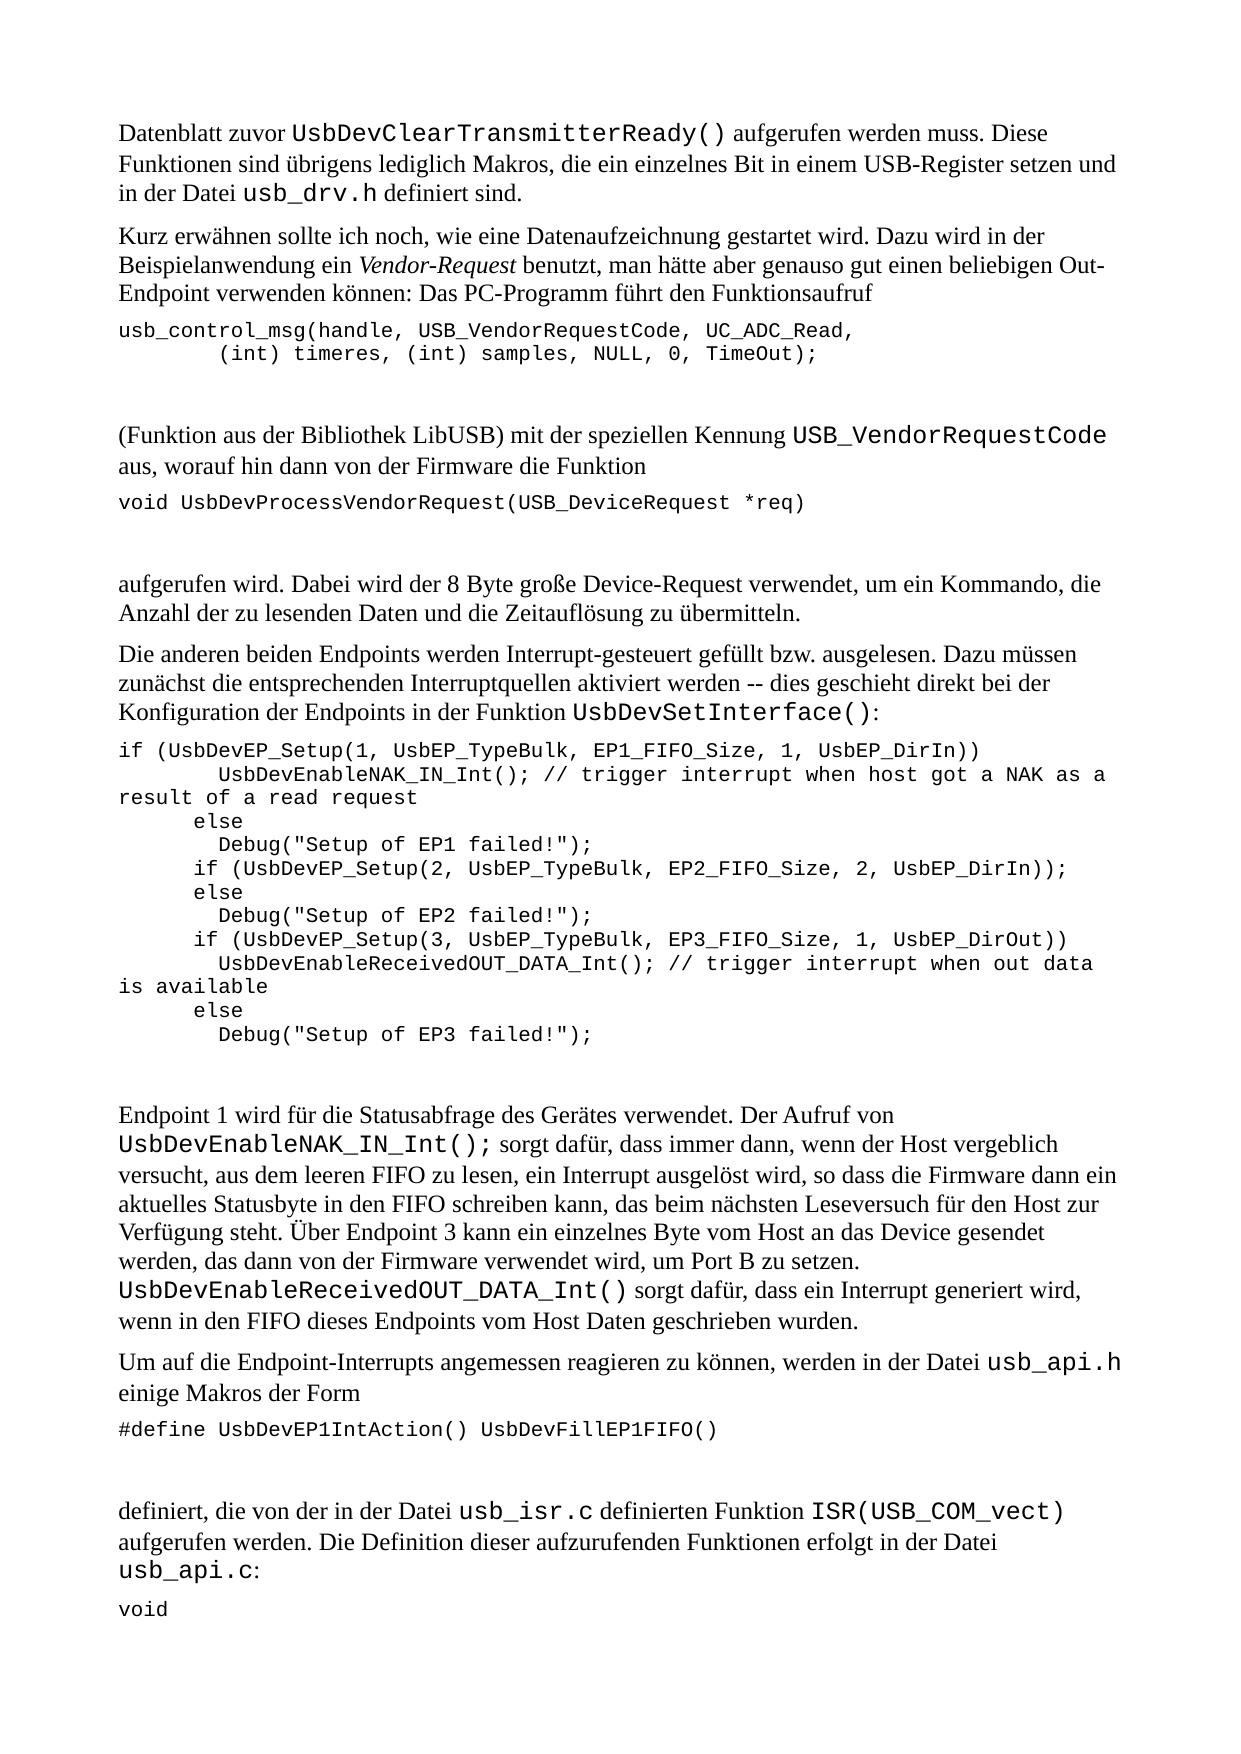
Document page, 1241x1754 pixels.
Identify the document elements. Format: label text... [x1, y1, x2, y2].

text if (UsbDevEP_Setup(2, UsbEP_TypeBulk, EP2_FIFO_Size, 2, UsbEP_DirIn)); [118, 858, 1122, 882]
text UsbDevEnableReceivedOUT_DATA_Int(); // trigger interrupt when out data is available [118, 953, 1122, 1000]
text Debug("Setup of EP3 failed!"); [118, 1024, 1122, 1047]
text Debug("Setup of EP2 failed!"); [118, 905, 1122, 929]
text else [118, 882, 1122, 905]
text Debug("Setup of EP1 failed!"); [118, 834, 1122, 858]
text (int) timeres, (int) samples, NULL, 0, TimeOut); [118, 343, 1122, 367]
text Um auf die Endpoint-Interrupts angemessen reagieren zu können, werden in der Datei usb_api.h einige Makros der Form [118, 1347, 1122, 1407]
text #define UsbDevEP1IntAction() UsbDevFillEP1FIFO() [118, 1419, 1122, 1443]
text (Funktion aus der Bibliothek LibUSB) mit der speziellen Kennung USB_VendorRequestCode aus, worauf hin dann von der Firmware die Funktion [118, 420, 1122, 480]
text Kurz erwähnen sollte ich noch, wie eine Datenaufzeichnung gestartet wird. Dazu wird in der Beispielanwendung ein Vendor-Request benutzt, man hätte aber genauso gut einen beliebigen Out-Endpoint verwenden können: Das PC-Programm führt den Funktionsaufruf [118, 221, 1122, 307]
text Datenblatt zuvor UsbDevClearTransmitterReady() aufgerufen werden muss. Diese Funktionen sind übrigens lediglich Makros, die ein einzelnes Bit in einem USB-Register setzen und in der Datei usb_drv.h definiert sind. [118, 118, 1122, 208]
text UsbDevEnableNAK_IN_Int(); // trigger interrupt when host got a NAK as a result of a read request [118, 763, 1122, 811]
text void [118, 1599, 1122, 1622]
text aufgerufen wird. Dabei wird der 8 Byte große Device-Request verwendet, um ein Kommando, die Anzahl der zu lesenden Daten und die Zeitauflösung zu übermitteln. [118, 569, 1122, 627]
text if (UsbDevEP_Setup(1, UsbEP_TypeBulk, EP1_FIFO_Size, 1, UsbEP_DirIn)) [118, 740, 1122, 763]
text usb_control_msg(handle, USB_VendorRequestCode, UC_ADC_Read, [118, 320, 1122, 343]
text else [118, 811, 1122, 834]
text else [118, 1000, 1122, 1024]
text definiert, die von der in der Datei usb_isr.c definierten Funktion ISR(USB_COM_vect) aufgerufen werden. Die Definition dieser aufzurufenden Funktionen erfolgt in der Datei usb_api.c: [118, 1496, 1122, 1586]
text Die anderen beiden Endpoints werden Interrupt-gesteuert gefüllt bzw. ausgelesen. Dazu müssen zunächst die entsprechenden Interruptquellen aktiviert werden -- dies geschieht direkt bei der Konfiguration der Endpoints in der Funktion UsbDevSetInterface(): [118, 639, 1122, 727]
text Endpoint 1 wird für die Statusabfrage des Gerätes verwendet. Der Aufruf von UsbDevEnableNAK_IN_Int(); sorgt dafür, dass immer dann, wenn der Host vergeblich versucht, aus dem leeren FIFO zu lesen, ein Interrupt ausgelöst wird, so dass die Firmware dann ein aktuelles Statusbyte in den FIFO schreiben kann, das beim nächsten Leseversuch für den Host zur Verfügung steht. Über Endpoint 3 kann ein einzelnes Byte vom Host an das Device gesendet werden, das dann von der Firmware verwendet wird, um Port B zu setzen. UsbDevEnableReceivedOUT_DATA_Int() sorgt dafür, dass ein Interrupt generiert wird, wenn in den FIFO dieses Endpoints vom Host Daten geschrieben wurden. [118, 1100, 1122, 1334]
text void UsbDevProcessVendorRequest(USB_DeviceRequest *req) [118, 492, 1122, 516]
text if (UsbDevEP_Setup(3, UsbEP_TypeBulk, EP3_FIFO_Size, 1, UsbEP_DirOut)) [118, 929, 1122, 953]
